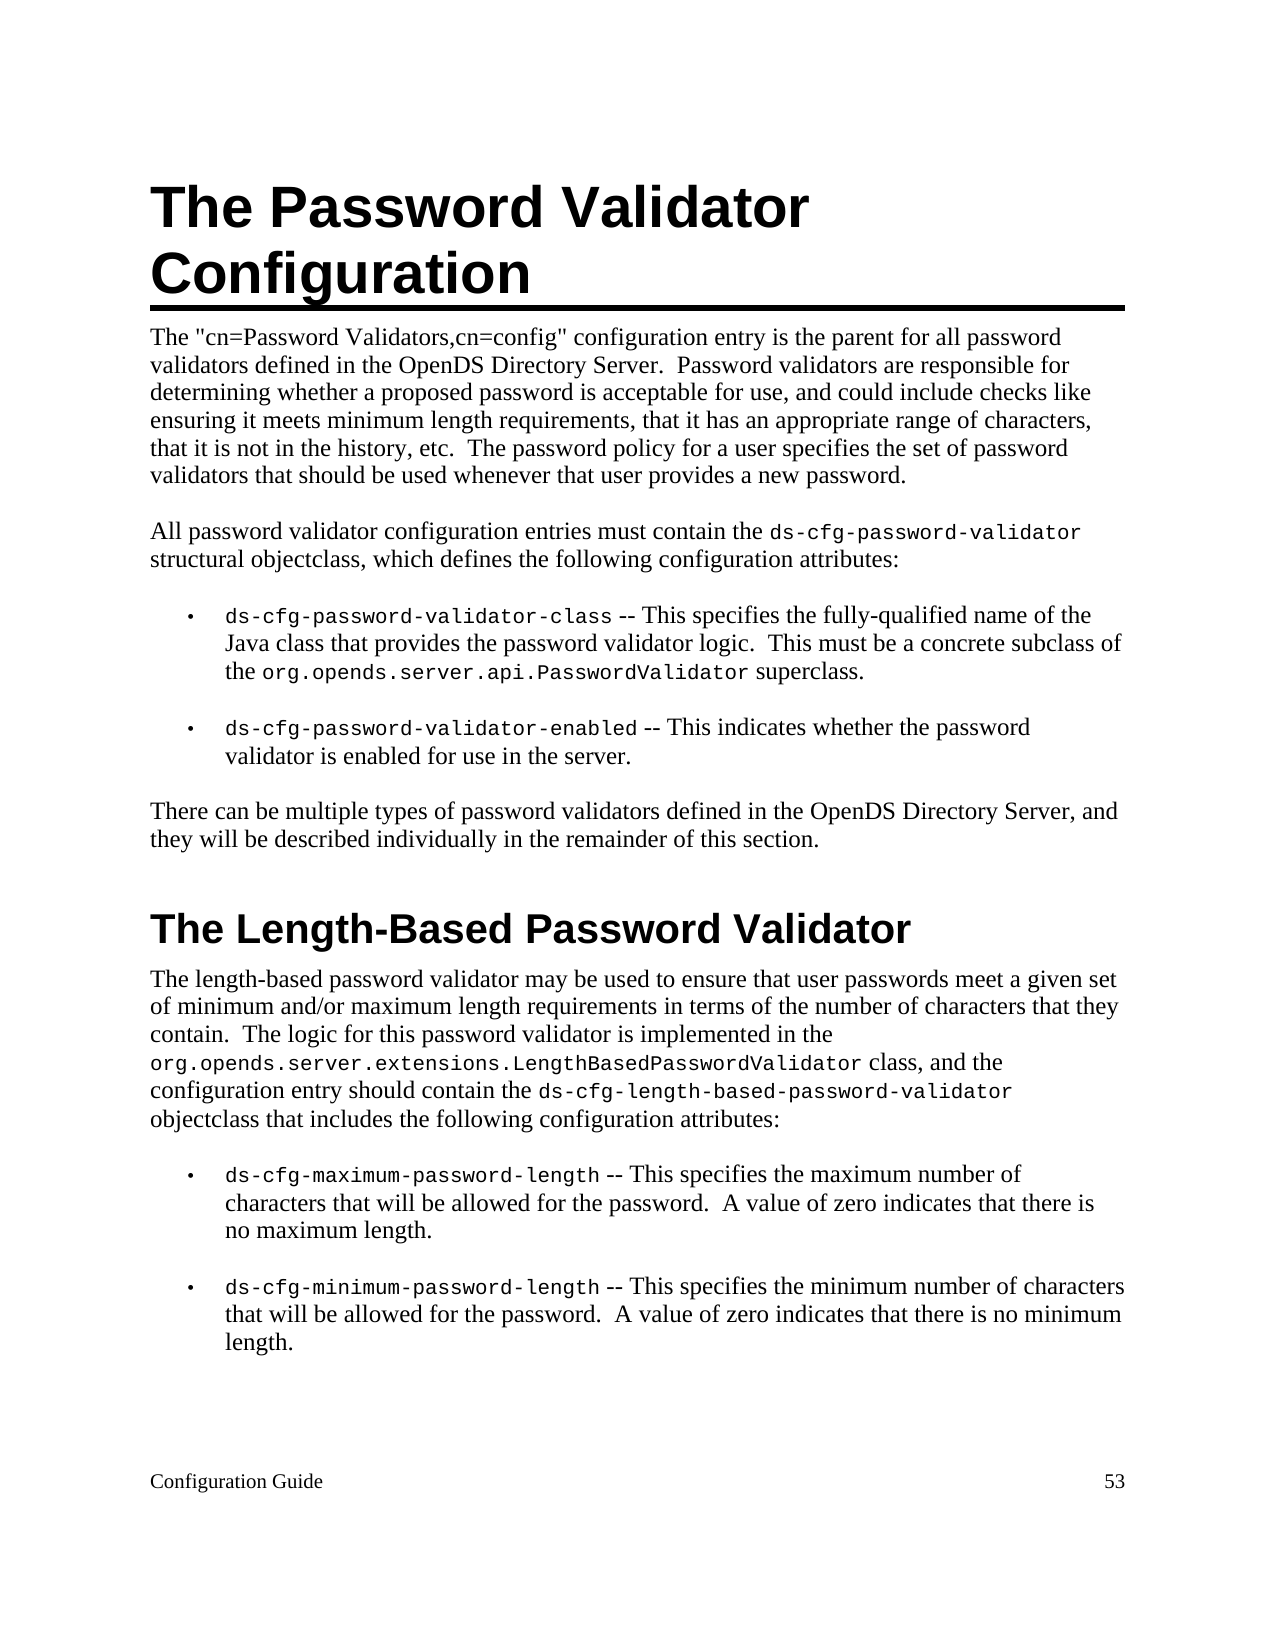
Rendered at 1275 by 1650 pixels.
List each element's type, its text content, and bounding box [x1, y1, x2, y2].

list ds-cfg-password-validator-class -- This specifies the fully-qualified name of the Java class that provides the password validator logic. This must be a concrete subclass of the org.opends.server.api.PasswordValidator superclass. [187, 601, 1125, 686]
text The "cn=Password Validators,cn=config" configuration entry is the parent for all password validators defined in the OpenDS Directory Server. Password validators are responsible for determining whether a proposed password is acceptable for use, and could include checks like ensuring it meets minimum length requirements, that it has an appropriate range of characters, that it is not in the history, etc. The password policy for a user specifies the set of password validators that should be used whenever that user provides a new password. [150, 323, 1125, 489]
subtitle The Length-Based Password Validator [150, 906, 1125, 952]
list ds-cfg-maximum-password-length -- This specifies the maximum number of characters that will be allowed for the password. A value of zero indicates that there is no maximum length. [187, 1160, 1125, 1244]
list ds-cfg-password-validator-enabled -- This indicates whether the password validator is enabled for use in the server. [187, 713, 1125, 770]
text All password validator configuration entries must contain the ds-cfg-password-validator structural objectclass, which defines the following configuration attributes: [150, 517, 1125, 573]
subtitle The Password Validator Configuration [150, 175, 1125, 305]
list ds-cfg-minimum-password-length -- This specifies the minimum number of characters that will be allowed for the password. A value of zero indicates that there is no minimum length. [187, 1272, 1125, 1356]
text The length-based password validator may be used to ensure that user passwords meet a given set of minimum and/or maximum length requirements in terms of the number of characters that they contain. The logic for this password validator is implemented in the org.opends.server.extensions.LengthBasedPasswordValidator class, and the configuration entry should contain the ds-cfg-length-based-password-validator objectclass that includes the following configuration attributes: [150, 965, 1125, 1133]
text There can be multiple types of password validators defined in the OpenDS Directory Server, and they will be described individually in the remainder of this section. [150, 797, 1125, 853]
